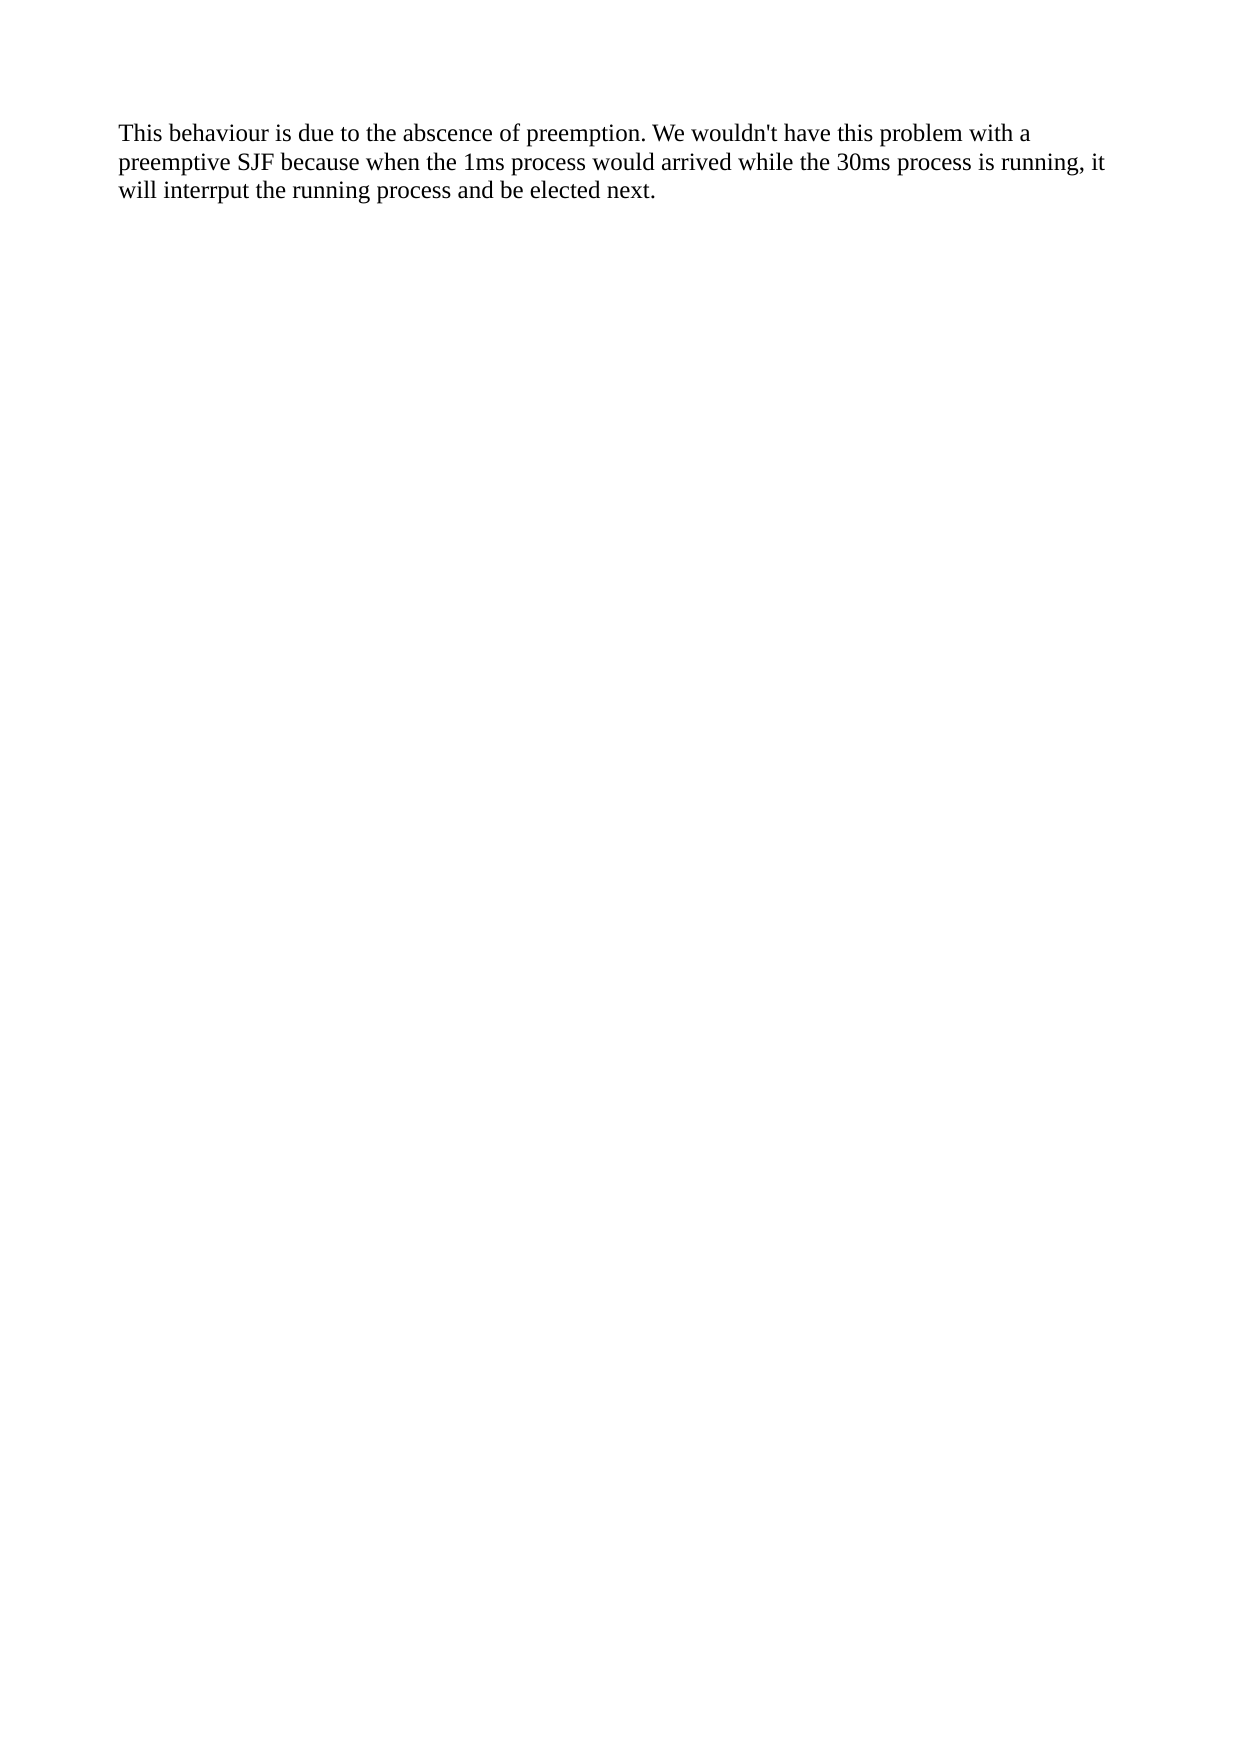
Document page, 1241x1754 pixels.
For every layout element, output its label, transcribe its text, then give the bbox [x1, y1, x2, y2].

text This behaviour is due to the abscence of preemption. We wouldn't have this problem with a preemptive SJF because when the 1ms process would arrived while the 30ms process is running, it will interrput the running process and be elected next. [118, 118, 1122, 204]
